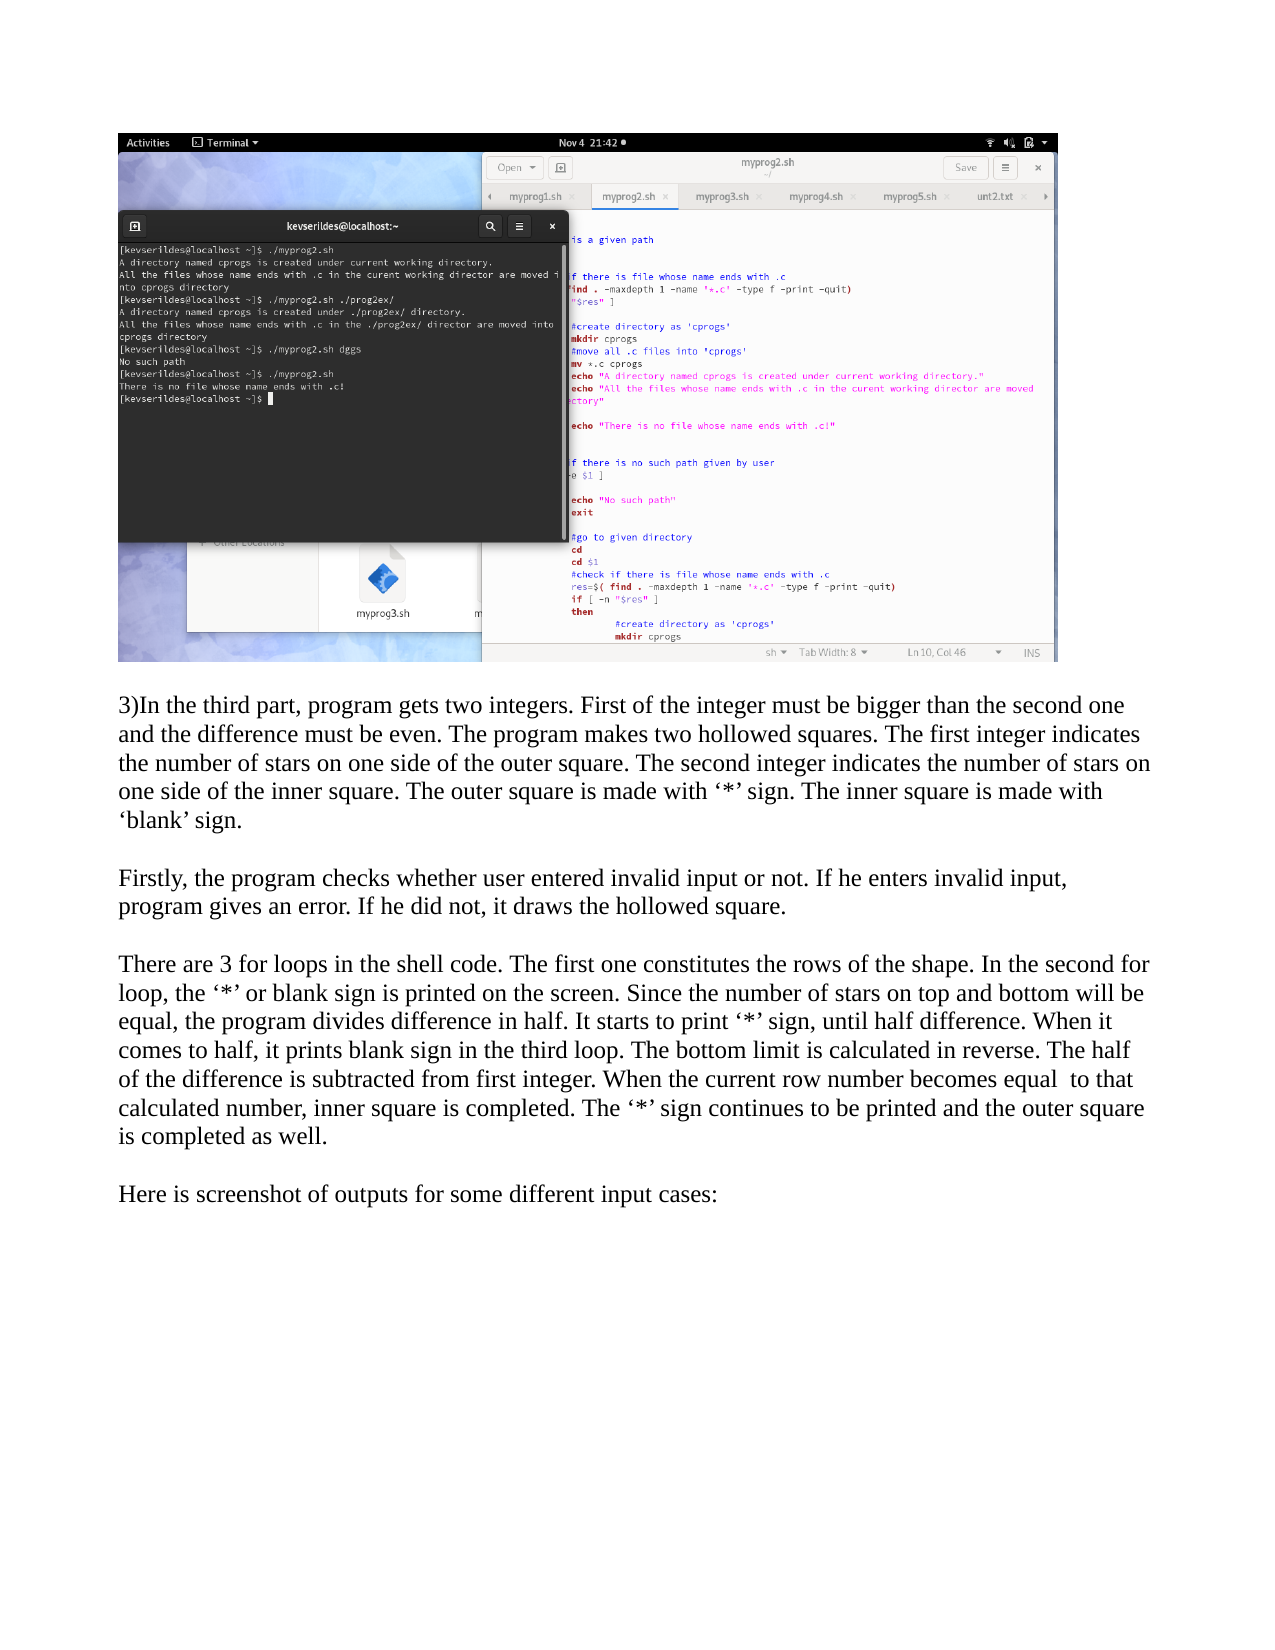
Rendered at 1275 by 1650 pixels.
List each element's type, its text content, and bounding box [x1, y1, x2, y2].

text 3)In the third part, program gets two integers. First of the integer must be bigger than the second one and the difference must be even. The program makes two hollowed squares. The first integer indicates the number of stars on one side of the outer square. The second integer indicates the number of stars on one side of the inner square. The outer square is made with ‘*’ sign. The inner square is made with ‘blank’ sign. [118, 690, 1157, 834]
text Here is screenshot of outputs for some different input cases: [118, 1179, 1157, 1208]
text Firstly, the program checks whether user entered invalid input or not. If he enters invalid input, program gives an error. If he did not, it draws the hollowed square. [118, 863, 1157, 920]
text There are 3 for loops in the shell code. The first one constitutes the rows of the shape. In the second for loop, the ‘*’ or blank sign is printed on the screen. Since the number of stars on top and bottom will be equal, the program divides difference in half. It starts to print ‘*’ sign, until half difference. When it comes to half, it prints blank sign in the third loop. The bottom limit is calculated in reverse. The half of the difference is subtracted from first integer. When the current row number becomes equal to that calculated number, inner square is completed. The ‘*’ sign continues to be printed and the outer square is completed as well. [118, 949, 1157, 1150]
picture [118, 133, 1058, 662]
